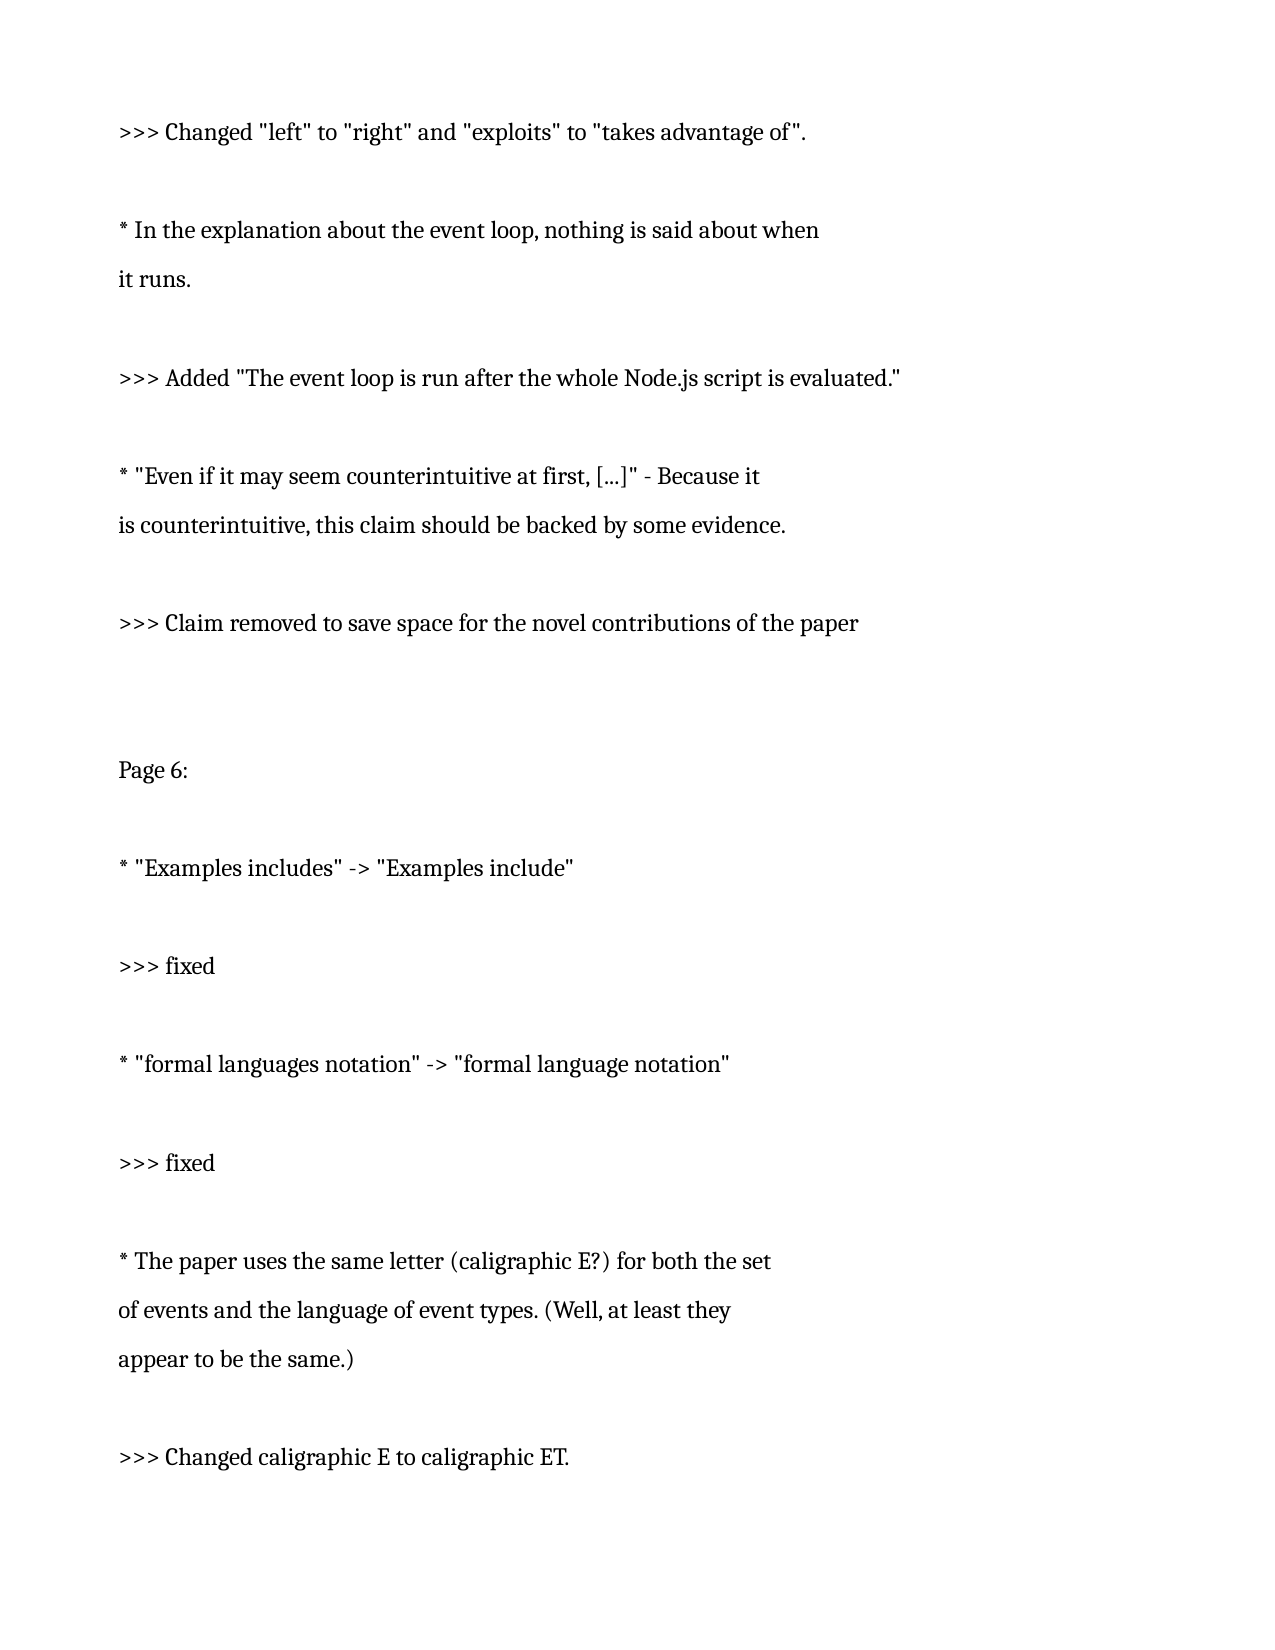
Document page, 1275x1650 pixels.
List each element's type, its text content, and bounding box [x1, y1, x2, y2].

text * In the explanation about the event loop, nothing is said about when [118, 216, 1157, 245]
text >>> Changed "left" to "right" and "exploits" to "takes advantage of". [118, 118, 1157, 147]
text * "formal languages notation" -> "formal language notation" [118, 1050, 1157, 1079]
text appear to be the same.) [118, 1345, 1157, 1373]
text >>> fixed [118, 1148, 1157, 1177]
text >>> Claim removed to save space for the novel contributions of the paper [118, 609, 1157, 637]
text it runs. [118, 265, 1157, 294]
text Page 6: [118, 756, 1157, 785]
text * "Examples includes" -> "Examples include" [118, 854, 1157, 883]
text is counterintuitive, this claim should be backed by some evidence. [118, 511, 1157, 539]
text >>> Changed caligraphic E to caligraphic ET. [118, 1443, 1157, 1472]
text >>> fixed [118, 952, 1157, 981]
text of events and the language of event types. (Well, at least they [118, 1296, 1157, 1324]
text >>> Added "The event loop is run after the whole Node.js script is evaluated." [118, 363, 1157, 392]
text * "Even if it may seem counterintuitive at first, [...]" - Because it [118, 462, 1157, 490]
text * The paper uses the same letter (caligraphic E?) for both the set [118, 1247, 1157, 1275]
